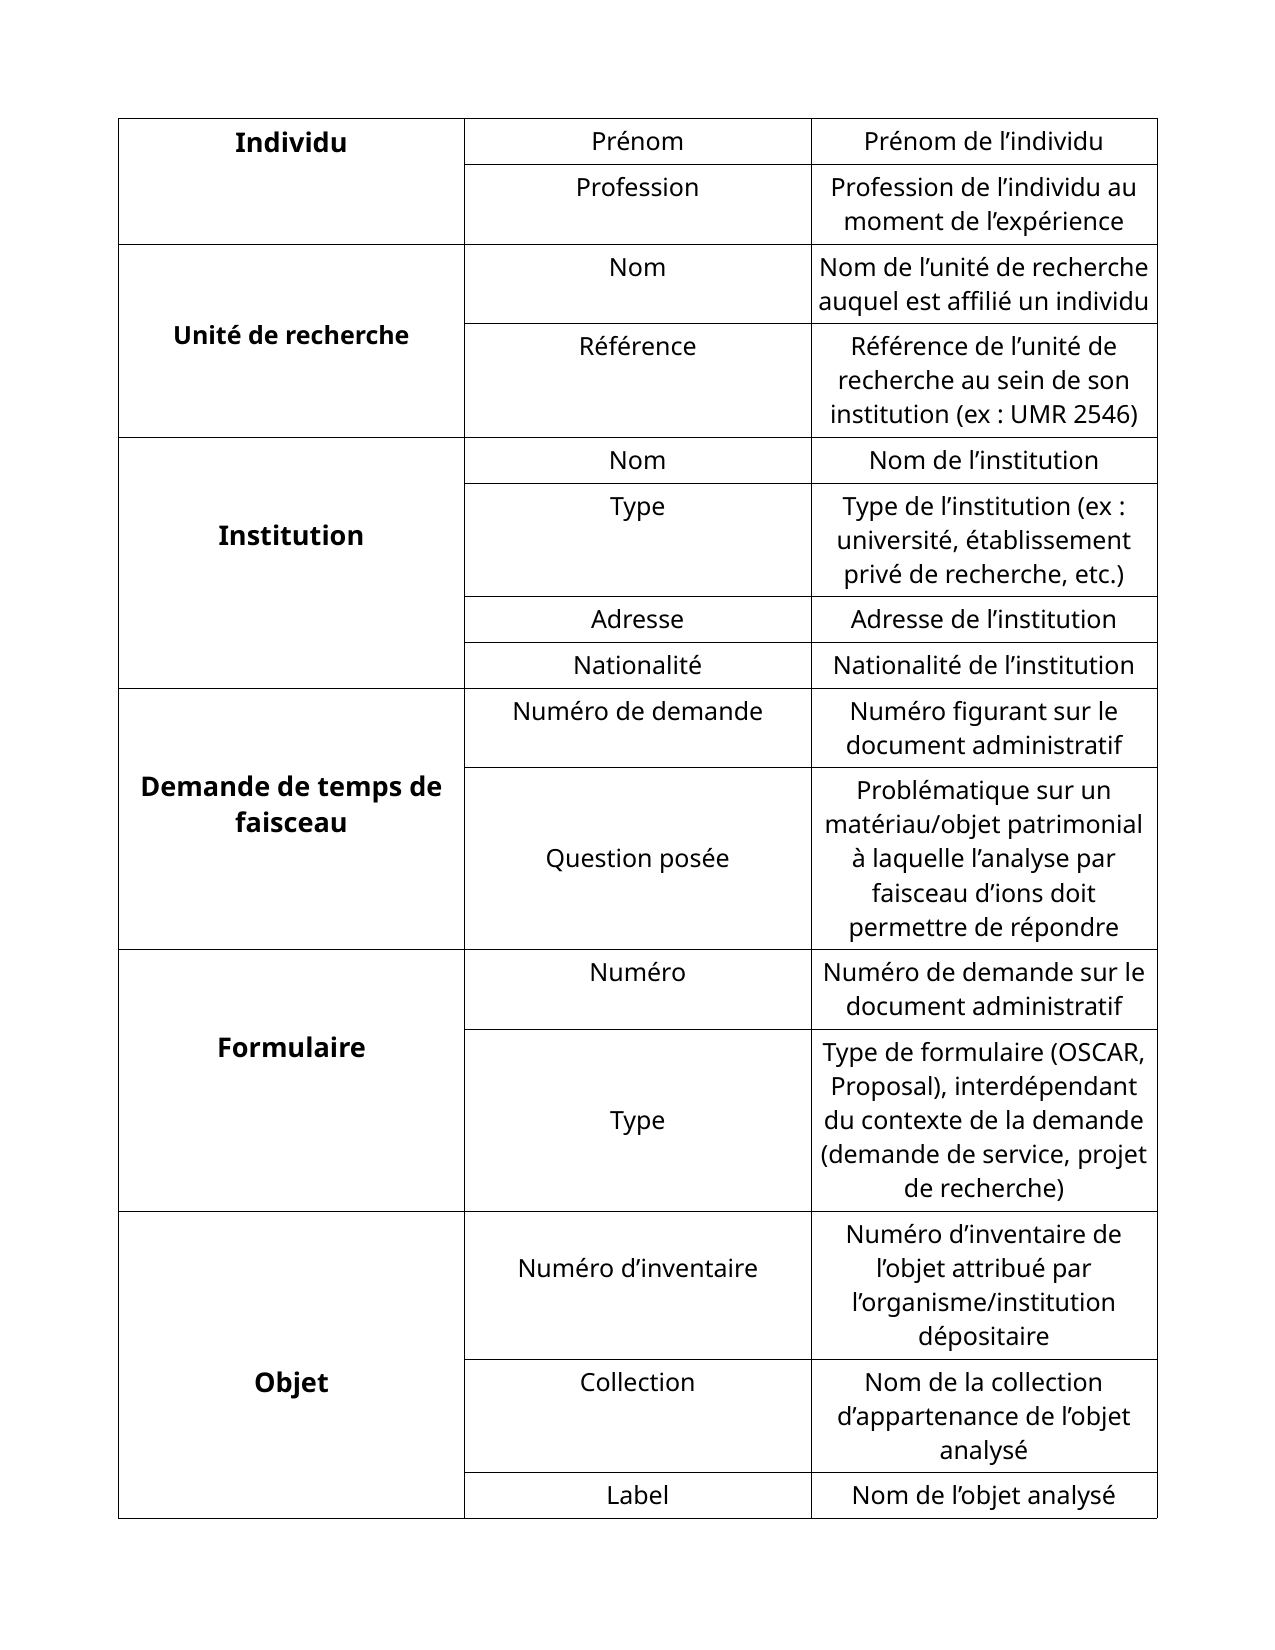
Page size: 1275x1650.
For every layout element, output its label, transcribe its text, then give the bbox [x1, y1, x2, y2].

table_cell Label [465, 1473, 811, 1518]
table_cell Numéro figurant sur le document administratif [812, 689, 1157, 767]
table_cell Adresse de l’institution [812, 597, 1157, 642]
table_cell Individu [119, 119, 464, 243]
table_cell Nom de l’objet analysé [812, 1473, 1157, 1518]
table_cell Unité de recherche [119, 245, 464, 437]
table_cell Numéro de demande [465, 689, 811, 767]
table_cell Collection [465, 1360, 811, 1472]
table_cell Référence de l’unité de recherche au sein de son institution (ex : UMR 2546) [812, 324, 1157, 437]
table_cell Demande de temps de faisceau [119, 689, 464, 949]
table_cell Institution [119, 438, 464, 687]
table_cell Nom de la collection d’appartenance de l’objet analysé [812, 1360, 1157, 1472]
table_cell Nom [465, 438, 811, 482]
table_cell Nom [465, 245, 811, 323]
table_cell Objet [119, 1212, 464, 1518]
table_cell Numéro [465, 950, 811, 1029]
table_cell Nationalité [465, 643, 811, 687]
table_cell Profession de l’individu au moment de l’expérience [812, 165, 1157, 243]
table_cell Prénom de l’individu [812, 119, 1157, 164]
table_cell Type de formulaire (OSCAR, Proposal), interdépendant du contexte de la demande (demande de service, projet de recherche) [812, 1030, 1157, 1211]
table_cell Formulaire [119, 950, 464, 1211]
table_cell Nationalité de l’institution [812, 643, 1157, 687]
table_cell Question posée [465, 768, 811, 949]
table_cell Nom de l’institution [812, 438, 1157, 482]
table_cell Type de l’institution (ex : université, établissement privé de recherche, etc.) [812, 484, 1157, 596]
table_cell Numéro d’inventaire de l’objet attribué par l’organisme/institution dépositaire [812, 1212, 1157, 1358]
table_cell Numéro d’inventaire [465, 1212, 811, 1358]
table_cell Type [465, 1030, 811, 1211]
table_cell Type [465, 484, 811, 596]
table_cell Référence [465, 324, 811, 437]
table_cell Numéro de demande sur le document administratif [812, 950, 1157, 1029]
table_cell Nom de l’unité de recherche auquel est affilié un individu [812, 245, 1157, 323]
table_cell Profession [465, 165, 811, 243]
table_cell Problématique sur un matériau/objet patrimonial à laquelle l’analyse par faisceau d’ions doit permettre de répondre [812, 768, 1157, 949]
table_cell Prénom [465, 119, 811, 164]
table_cell Adresse [465, 597, 811, 642]
